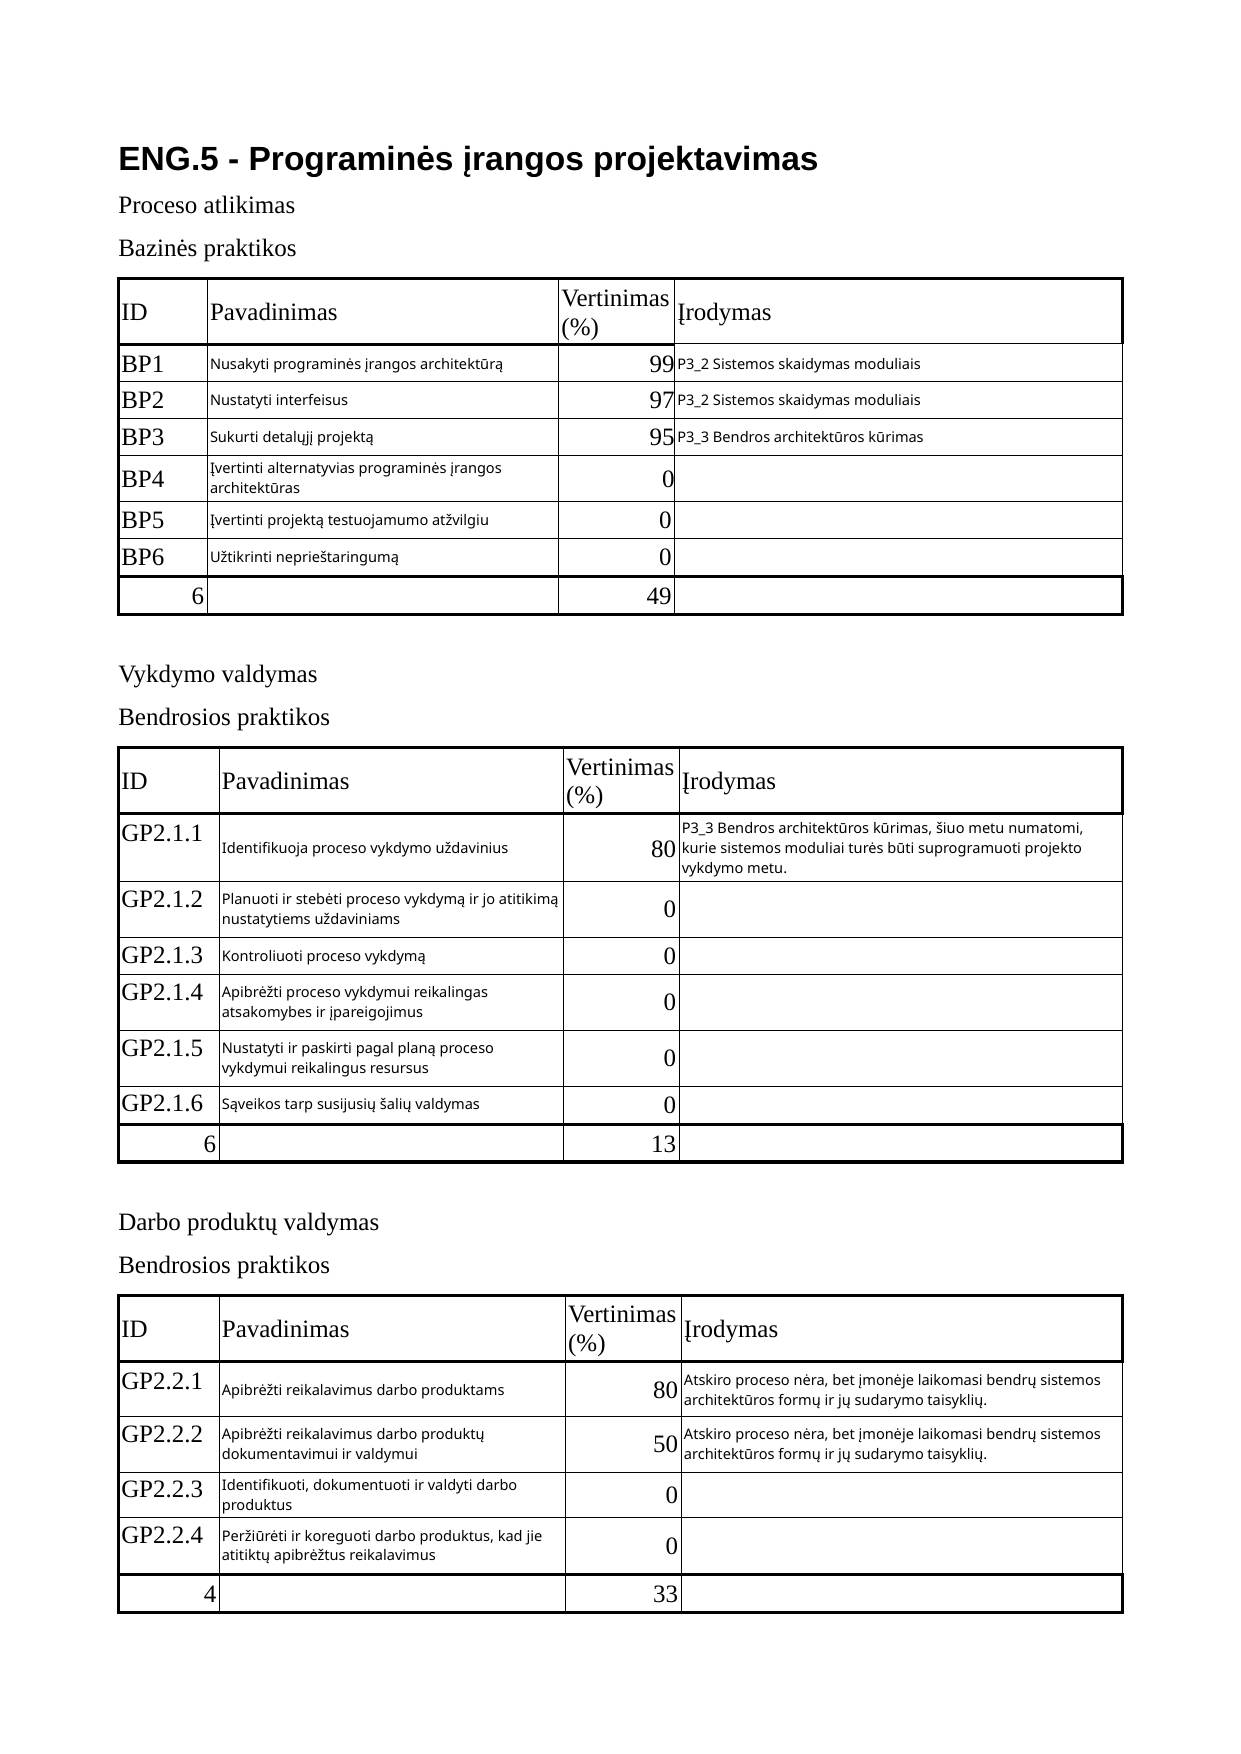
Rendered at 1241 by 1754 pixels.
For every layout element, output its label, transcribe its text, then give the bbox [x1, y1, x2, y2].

table_cell P3_3 Bendros architektūros kūrimas, šiuo metu numatomi, kurie sistemos moduliai turės būti suprogramuoti projekto vykdymo metu. [680, 815, 1122, 881]
table_cell 6 [120, 578, 207, 613]
text Bazinės praktikos [118, 233, 1122, 262]
table_cell GP2.1.3 [120, 938, 219, 974]
table_cell BP3 [120, 419, 207, 455]
table_cell Nustatyti interfeisus [208, 382, 558, 418]
table_cell [680, 975, 1122, 1030]
subtitle ENG.5 - Programinės įrangos projektavimas [118, 139, 1122, 178]
table_cell [675, 502, 1122, 538]
table_header ID [120, 749, 219, 812]
table_cell Planuoti ir stebėti proceso vykdymą ir jo atitikimą nustatytiems uždaviniams [220, 882, 563, 937]
table_cell [675, 456, 1122, 501]
text Bendrosios praktikos [118, 1250, 1122, 1279]
table_cell BP1 [120, 346, 207, 381]
table_cell BP6 [120, 539, 207, 575]
table_cell 0 [564, 975, 679, 1030]
text Vykdymo valdymas [118, 659, 1122, 688]
table_cell GP2.1.5 [120, 1031, 219, 1086]
table_header ID [120, 280, 207, 343]
table_cell [682, 1576, 1121, 1611]
table_cell Kontroliuoti proceso vykdymą [220, 938, 563, 974]
table_cell [682, 1473, 1122, 1517]
table_cell GP2.2.1 [120, 1363, 219, 1416]
table_cell 97 [559, 382, 674, 418]
table_cell Identifikuoja proceso vykdymo uždavinius [220, 815, 563, 881]
table_header Pavadinimas [208, 280, 558, 343]
table_cell Sąveikos tarp susijusių šalių valdymas [220, 1087, 563, 1123]
table_cell 0 [566, 1473, 681, 1517]
table_cell GP2.2.3 [120, 1473, 219, 1517]
text Bendrosios praktikos [118, 702, 1122, 731]
table_cell Nustatyti ir paskirti pagal planą proceso vykdymui reikalingus resursus [220, 1031, 563, 1086]
table_cell 95 [559, 419, 674, 455]
table_header Vertinimas (%) [566, 1297, 681, 1360]
table_cell [680, 1031, 1122, 1086]
table_cell Atskiro proceso nėra, bet įmonėje laikomasi bendrų sistemos architektūros formų ir jų sudarymo taisyklių. [682, 1363, 1122, 1416]
table_cell 0 [564, 1031, 679, 1086]
table_cell [208, 578, 558, 613]
table_cell GP2.1.1 [120, 815, 219, 881]
table_cell Įvertinti alternatyvias programinės įrangos architektūras [208, 456, 558, 501]
table_cell 6 [120, 1126, 219, 1160]
table_cell 80 [566, 1363, 681, 1416]
table_cell Atskiro proceso nėra, bet įmonėje laikomasi bendrų sistemos architektūros formų ir jų sudarymo taisyklių. [682, 1417, 1122, 1472]
table_cell [680, 1126, 1121, 1160]
table_cell Nusakyti programinės įrangos architektūrą [208, 346, 558, 381]
table_cell GP2.1.6 [120, 1087, 219, 1123]
table_cell 99 [559, 346, 674, 381]
table_header Įrodymas [675, 280, 1121, 343]
table_cell 0 [564, 882, 679, 937]
table_cell [680, 882, 1122, 937]
table_cell 0 [566, 1518, 681, 1573]
table_cell [680, 938, 1122, 974]
table_cell Apibrėžti proceso vykdymui reikalingas atsakomybes ir įpareigojimus [220, 975, 563, 1030]
table_cell 0 [559, 502, 674, 538]
table_cell 0 [559, 456, 674, 501]
table_cell P3_3 Bendros architektūros kūrimas [675, 419, 1122, 455]
table_header Įrodymas [680, 749, 1121, 812]
table_cell Įvertinti projektą testuojamumo atžvilgiu [208, 502, 558, 538]
text Darbo produktų valdymas [118, 1207, 1122, 1236]
table_cell BP2 [120, 382, 207, 418]
table_cell [220, 1126, 563, 1160]
table_cell GP2.1.2 [120, 882, 219, 937]
table_cell P3_2 Sistemos skaidymas moduliais [675, 344, 1122, 381]
table_cell Užtikrinti neprieštaringumą [208, 539, 558, 575]
table_cell BP5 [120, 502, 207, 538]
table_cell 49 [559, 578, 674, 613]
table_cell Apibrėžti reikalavimus darbo produktams [220, 1363, 565, 1416]
table_cell P3_2 Sistemos skaidymas moduliais [675, 382, 1122, 418]
table_cell GP2.2.2 [120, 1417, 219, 1472]
table_cell [682, 1518, 1122, 1573]
table_cell BP4 [120, 456, 207, 501]
table_cell [675, 578, 1121, 613]
table_cell 0 [564, 938, 679, 974]
table_cell Sukurti detalųjį projektą [208, 419, 558, 455]
table_header Pavadinimas [220, 749, 563, 812]
table_cell 50 [566, 1417, 681, 1472]
table_cell 4 [120, 1576, 219, 1611]
table_cell 0 [559, 539, 674, 575]
table_cell Apibrėžti reikalavimus darbo produktų dokumentavimui ir valdymui [220, 1417, 565, 1472]
table_header Įrodymas [682, 1297, 1121, 1360]
table_cell 0 [564, 1087, 679, 1123]
table_cell [220, 1576, 565, 1611]
table_header Vertinimas (%) [559, 280, 674, 343]
text Proceso atlikimas [118, 190, 1122, 219]
table_cell 13 [564, 1126, 679, 1160]
table_header Pavadinimas [220, 1297, 565, 1360]
table_cell 33 [566, 1576, 681, 1611]
table_cell Peržiūrėti ir koreguoti darbo produktus, kad jie atitiktų apibrėžtus reikalavimus [220, 1518, 565, 1573]
table_cell GP2.2.4 [120, 1518, 219, 1573]
table_cell 80 [564, 815, 679, 881]
table_header ID [120, 1297, 219, 1360]
table_cell [680, 1087, 1122, 1123]
table_cell [675, 539, 1122, 575]
table_cell GP2.1.4 [120, 975, 219, 1030]
table_header Vertinimas (%) [564, 749, 679, 812]
table_cell Identifikuoti, dokumentuoti ir valdyti darbo produktus [220, 1473, 565, 1517]
